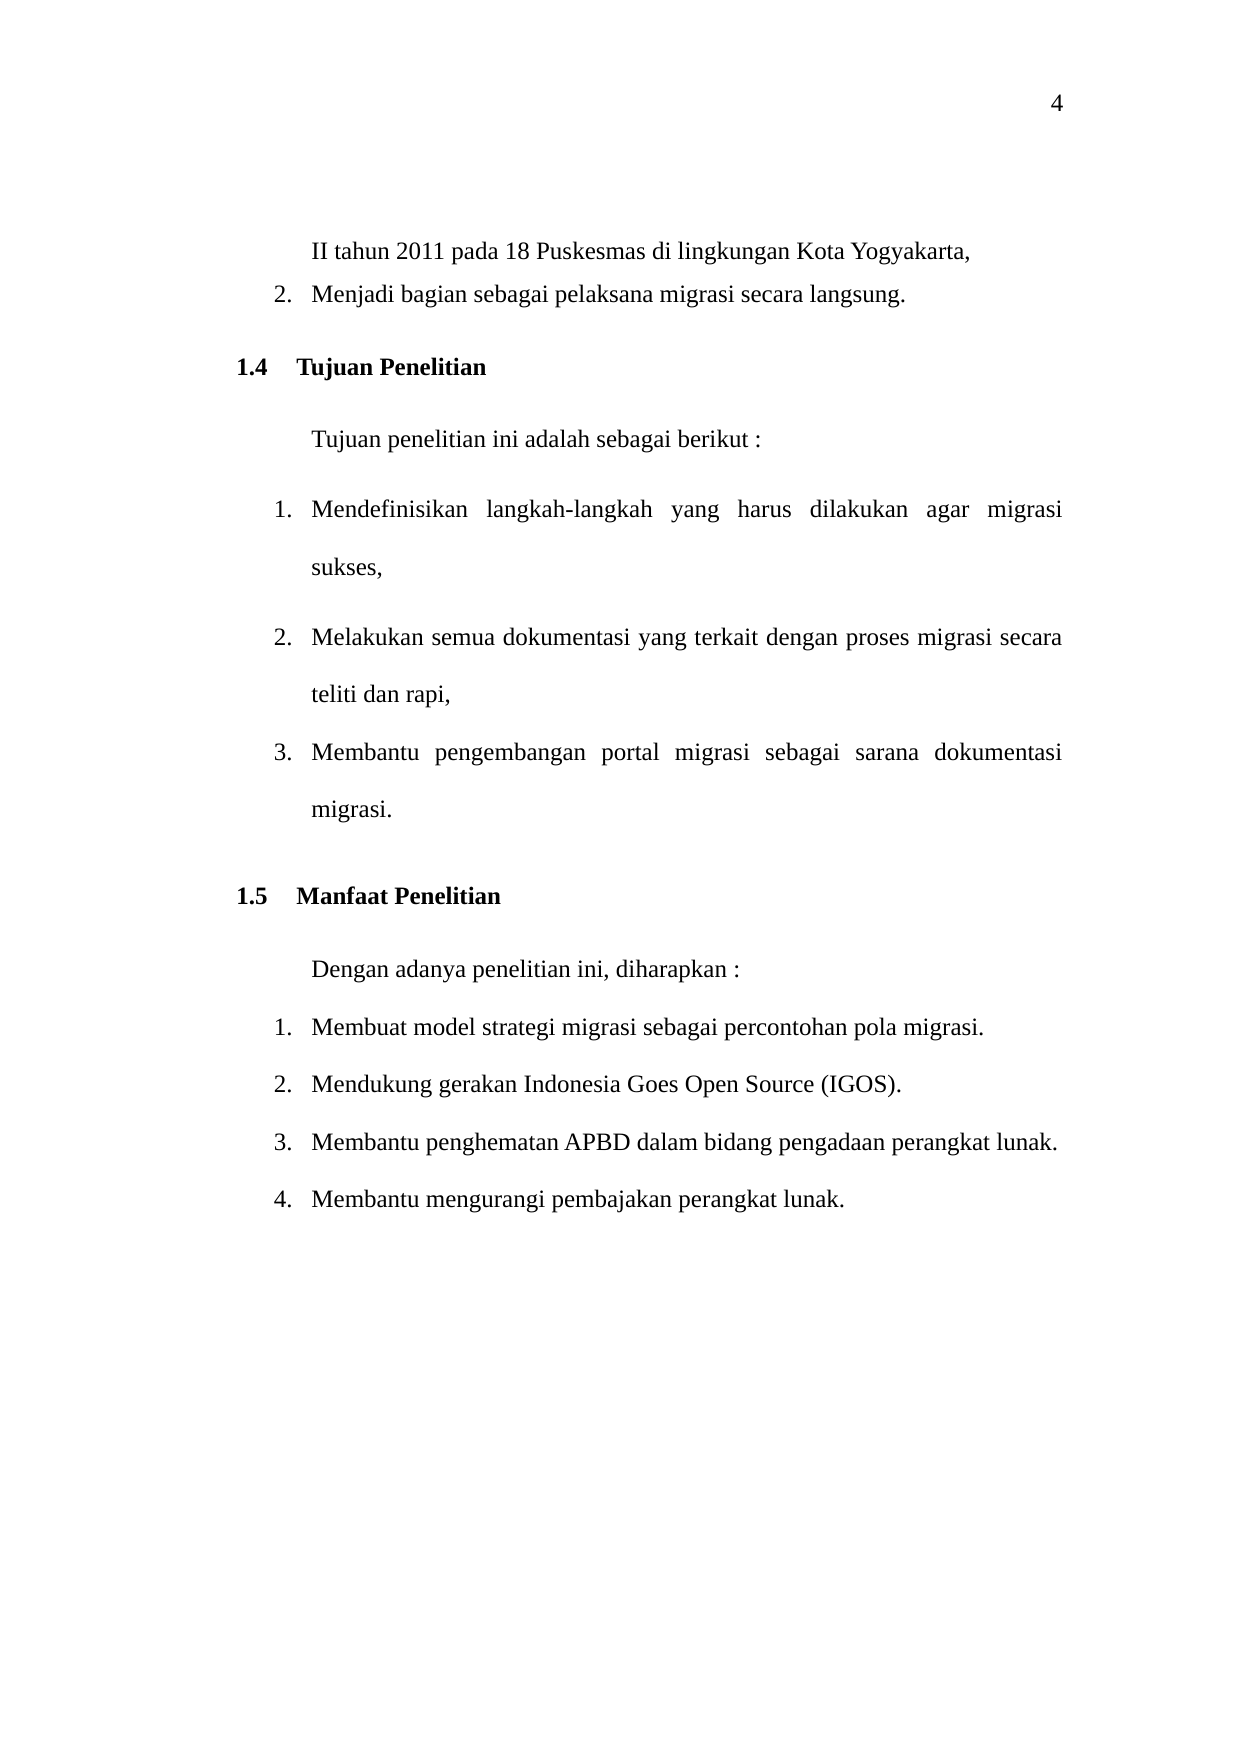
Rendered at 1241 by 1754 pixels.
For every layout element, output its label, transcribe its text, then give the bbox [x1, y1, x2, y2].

list II tahun 2011 pada 18 Puskesmas di lingkungan Kota Yogyakarta, [274, 236, 1063, 265]
subtitle Tujuan Penelitian [236, 352, 1063, 381]
list Membantu penghematan APBD dalam bidang pengadaan perangkat lunak. [274, 1127, 1063, 1155]
text Dengan adanya penelitian ini, diharapkan : [236, 954, 1063, 983]
list Melakukan semua dokumentasi yang terkait dengan proses migrasi secara teliti dan rapi, [274, 622, 1063, 708]
text Tujuan penelitian ini adalah sebagai berikut : [236, 424, 1063, 453]
list Mendukung gerakan Indonesia Goes Open Source (IGOS). [274, 1069, 1063, 1098]
list Membantu pengembangan portal migrasi sebagai sarana dokumentasi migrasi. [274, 737, 1063, 823]
list Membantu mengurangi pembajakan perangkat lunak. [274, 1184, 1063, 1213]
list Membuat model strategi migrasi sebagai percontohan pola migrasi. [274, 1012, 1063, 1040]
list Mendefinisikan langkah-langkah yang harus dilakukan agar migrasi sukses, [274, 494, 1063, 581]
subtitle Manfaat Penelitian [236, 881, 1063, 910]
list Menjadi bagian sebagai pelaksana migrasi secara langsung. [274, 279, 1063, 308]
